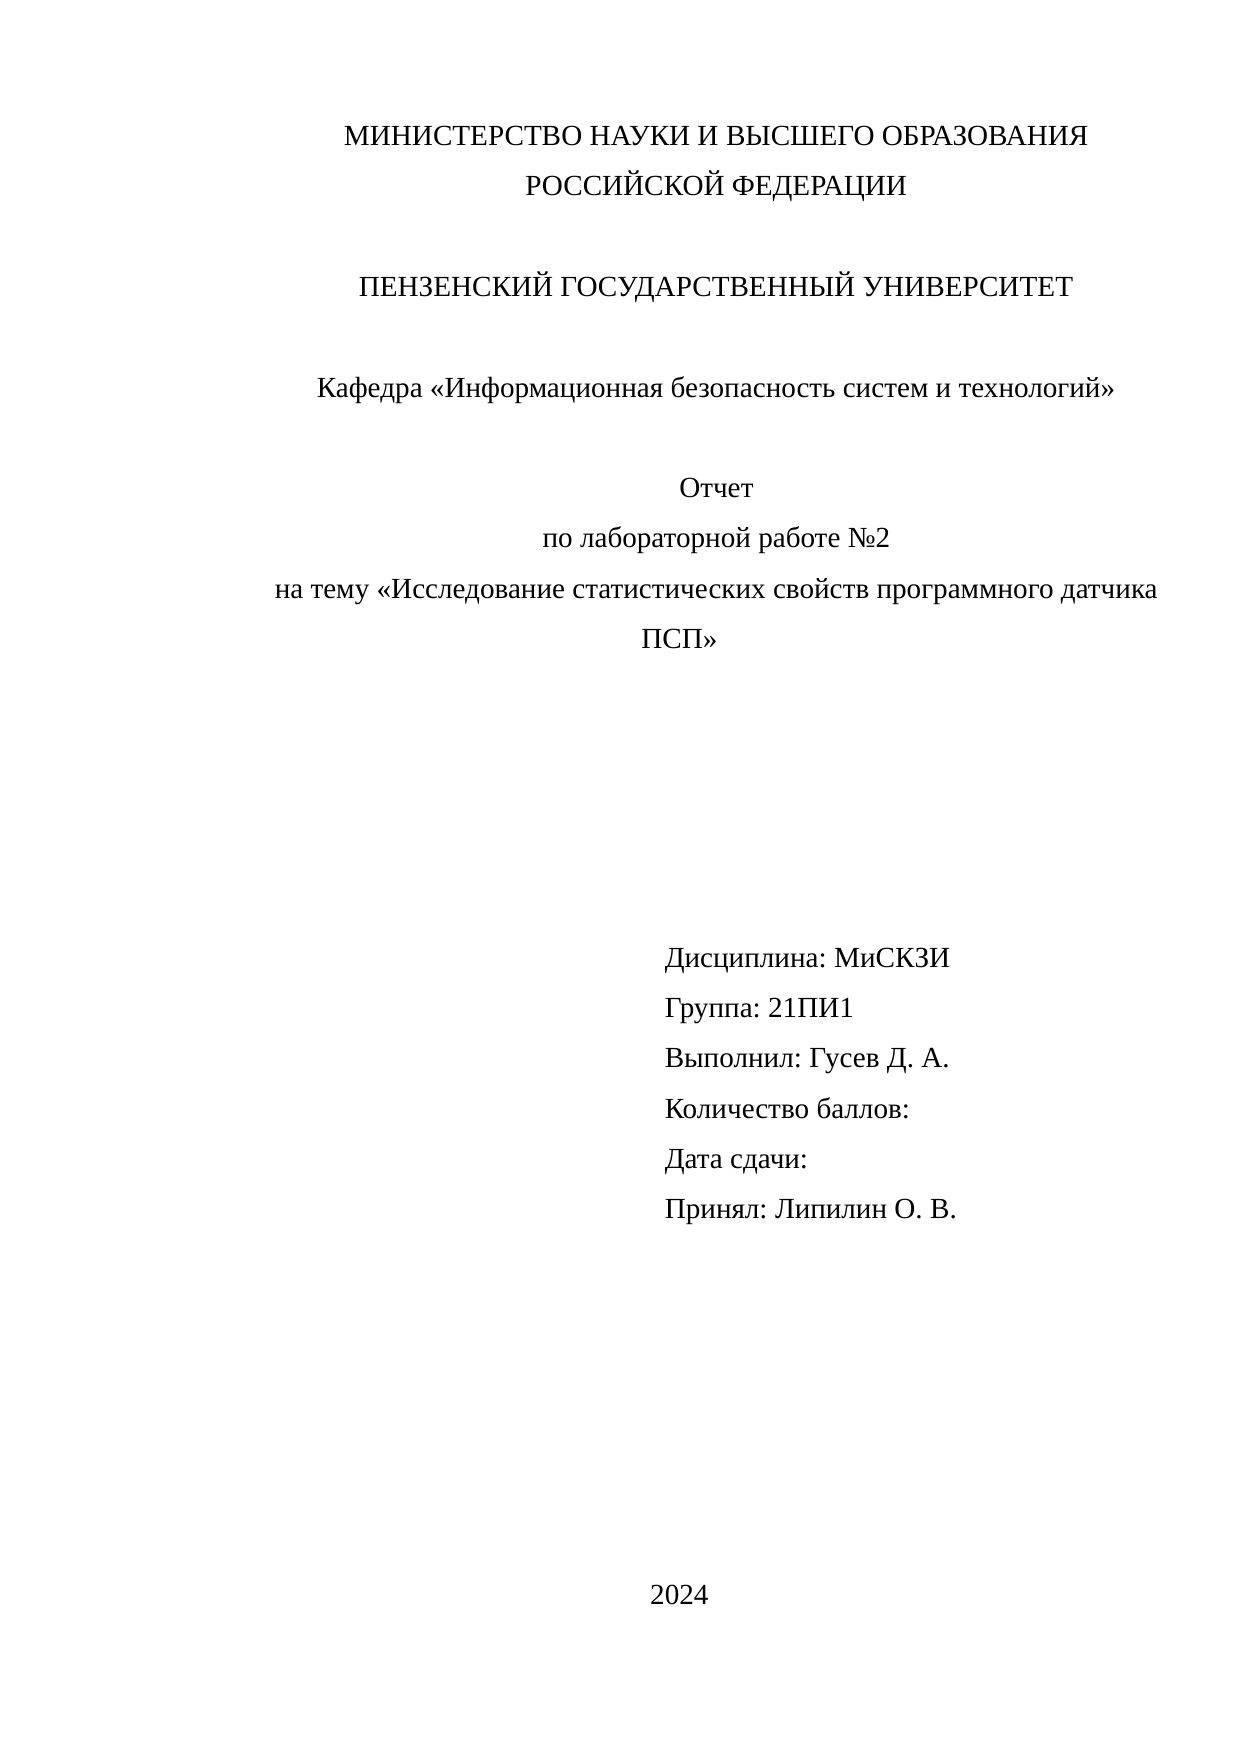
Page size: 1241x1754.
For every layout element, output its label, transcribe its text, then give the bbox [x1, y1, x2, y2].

text МИНИСТЕРСТВО НАУКИ И ВЫСШЕГО ОБРАЗОВАНИЯ [177, 118, 1181, 152]
text РОССИЙСКОЙ ФЕДЕРАЦИИ [177, 168, 1181, 202]
text Количество баллов: [591, 1091, 1181, 1124]
text по лабораторной работе №2 [177, 521, 1181, 554]
text Принял: Липилин О. В. [591, 1191, 1181, 1225]
text на тему «Исследование статистических свойств программного датчика ПСП» [177, 571, 1181, 655]
text Кафедра «Информационная безопасность систем и технологий» [177, 370, 1181, 403]
text Дата сдачи: [591, 1141, 1181, 1175]
text Выполнил: Гусев Д. А. [591, 1041, 1181, 1074]
text Группа: 21ПИ1 [591, 990, 1181, 1024]
text Дисциплина: МиСКЗИ [591, 940, 1181, 973]
text 2024 [177, 1577, 1181, 1611]
text ПЕНЗЕНСКИЙ ГОСУДАРСТВЕННЫЙ УНИВЕРСИТЕТ [177, 269, 1181, 303]
text Отчет [177, 470, 1181, 504]
